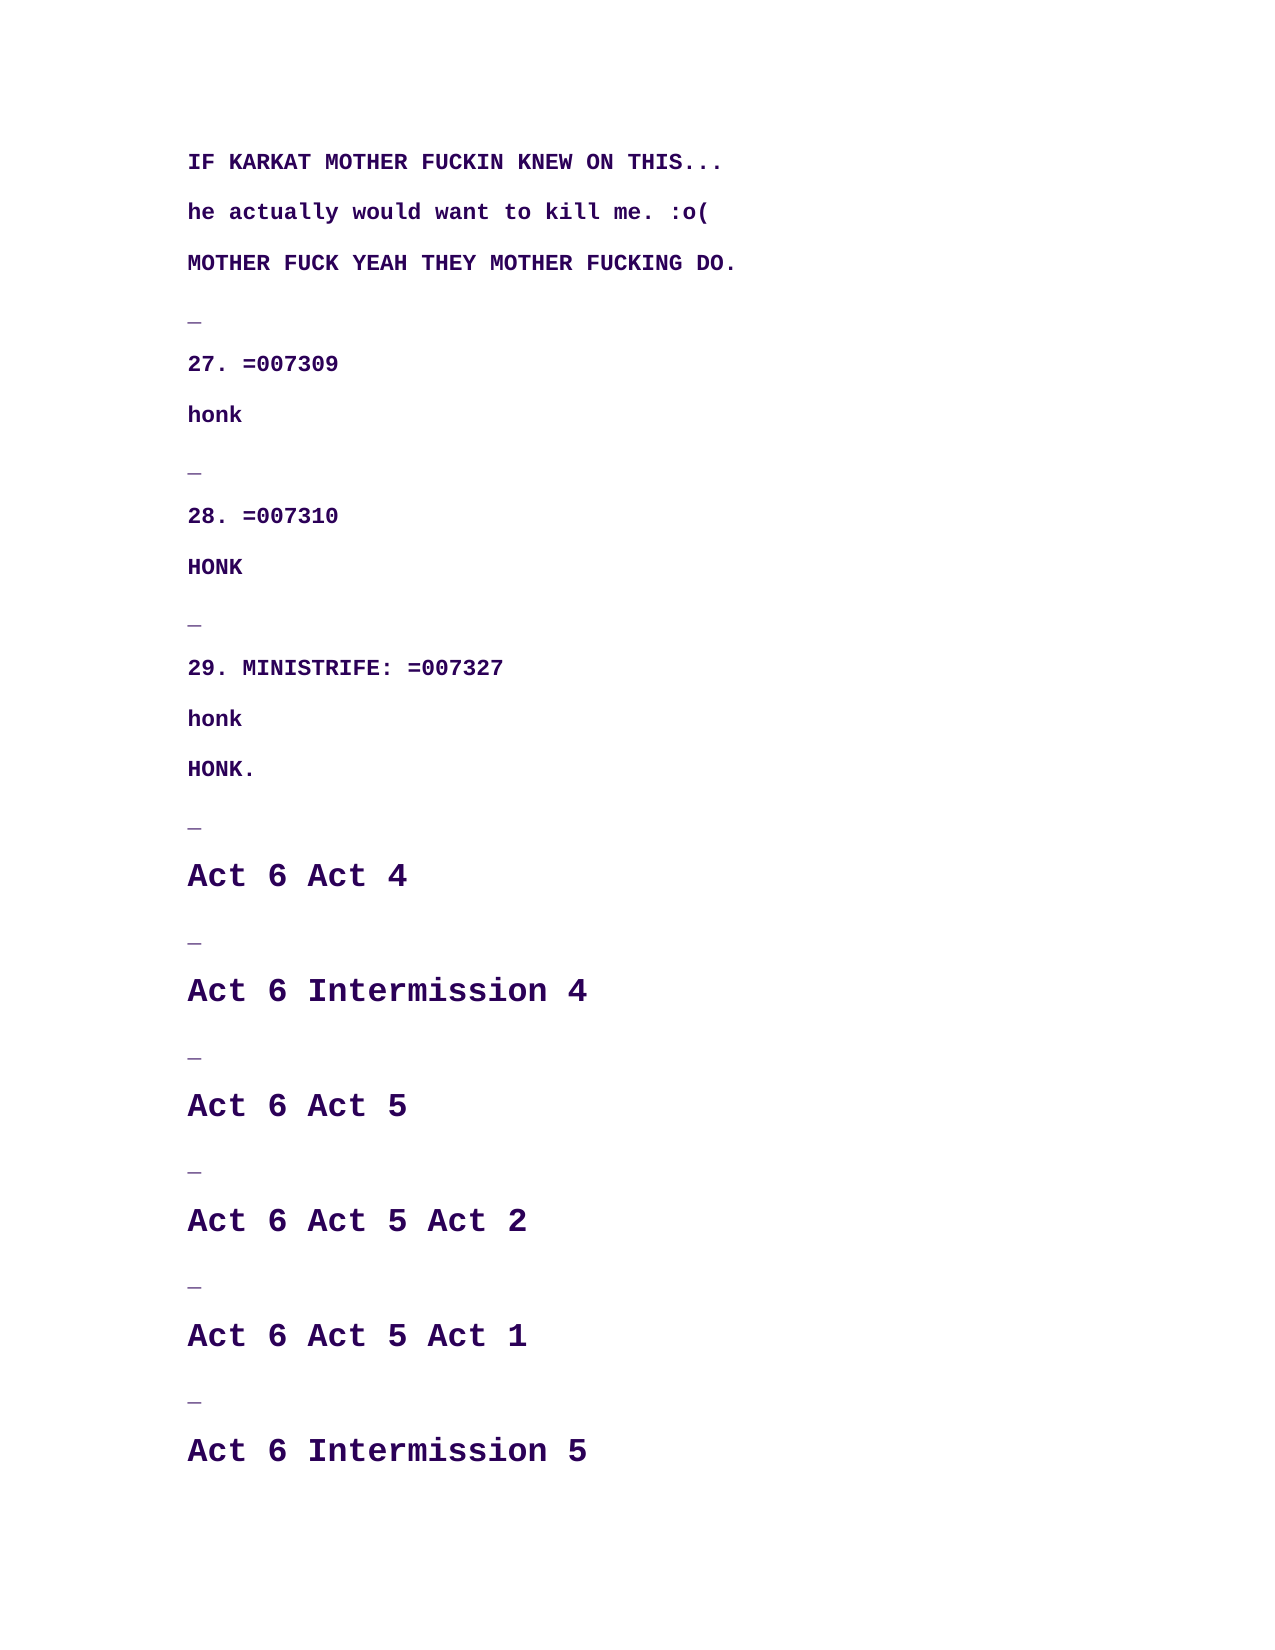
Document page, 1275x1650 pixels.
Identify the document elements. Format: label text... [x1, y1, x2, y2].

text Act 6 Intermission 5 [187, 1433, 1087, 1471]
text Act 6 Act 4 [187, 859, 1087, 897]
text HONK. [187, 757, 1087, 783]
text _ [187, 1153, 1087, 1179]
text _ [187, 302, 1087, 328]
text Act 6 Act 5 Act 1 [187, 1318, 1087, 1356]
text _ [187, 808, 1087, 834]
text 29. MINISTRIFE: =007327 [187, 656, 1087, 682]
text MOTHER FUCK YEAH THEY MOTHER FUCKING DO. [187, 251, 1087, 277]
text 28. =007310 [187, 504, 1087, 530]
text Act 6 Act 5 Act 2 [187, 1203, 1087, 1241]
text _ [187, 454, 1087, 480]
text he actually would want to kill me. :o( [187, 201, 1087, 227]
text Act 6 Act 5 [187, 1088, 1087, 1126]
text honk [187, 707, 1087, 733]
text honk [187, 403, 1087, 429]
text IF KARKAT MOTHER FUCKIN KNEW ON THIS... [187, 150, 1087, 176]
text _ [187, 1268, 1087, 1294]
text _ [187, 606, 1087, 632]
text _ [187, 923, 1087, 949]
text _ [187, 1383, 1087, 1408]
text _ [187, 1038, 1087, 1064]
text HONK [187, 555, 1087, 581]
text Act 6 Intermission 4 [187, 974, 1087, 1011]
text 27. =007309 [187, 352, 1087, 378]
